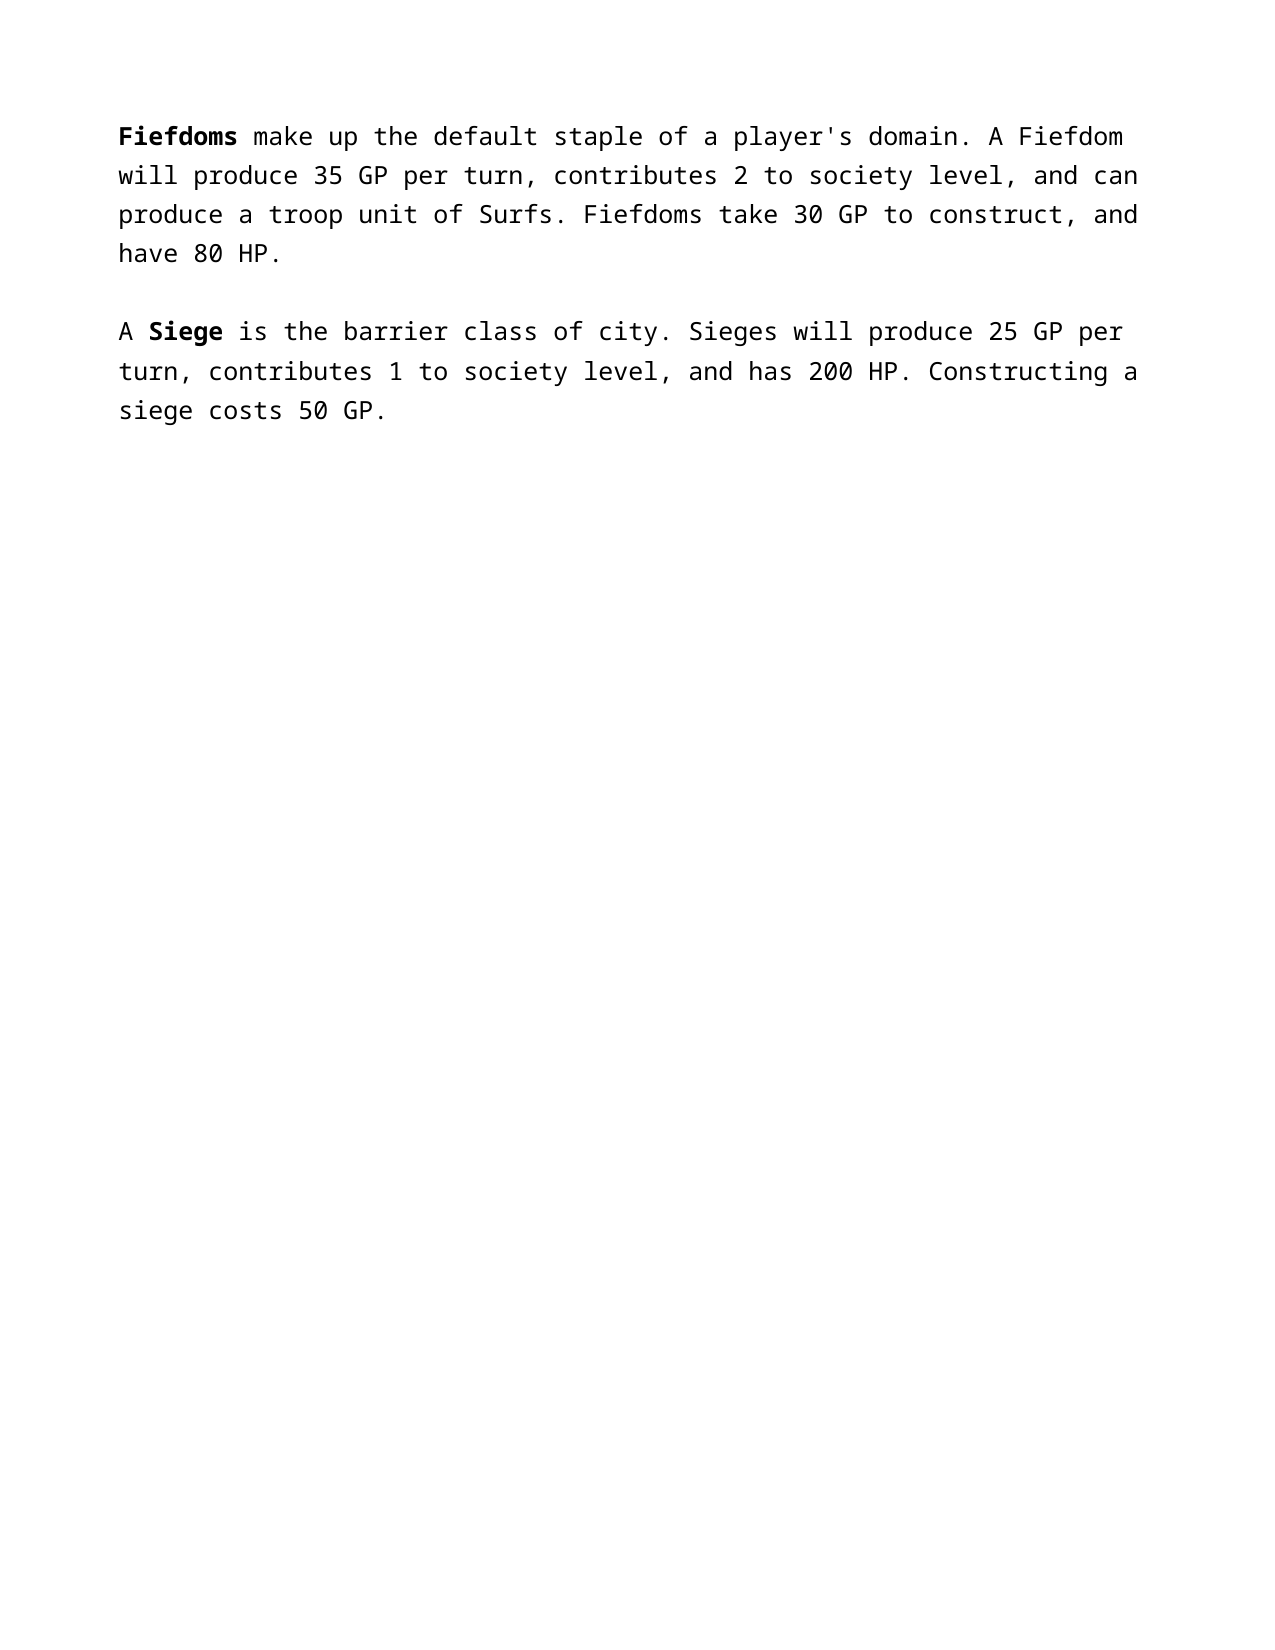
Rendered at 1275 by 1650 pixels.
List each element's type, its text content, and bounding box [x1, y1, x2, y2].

text Fiefdoms make up the default staple of a player's domain. A Fiefdom will produce 35 GP per turn, contributes 2 to society level, and can produce a troop unit of Surfs. Fiefdoms take 30 GP to construct, and have 80 HP. [118, 118, 1157, 270]
text A Siege is the barrier class of city. Sieges will produce 25 GP per turn, contributes 1 to society level, and has 200 HP. Constructing a siege costs 50 GP. [118, 314, 1157, 426]
